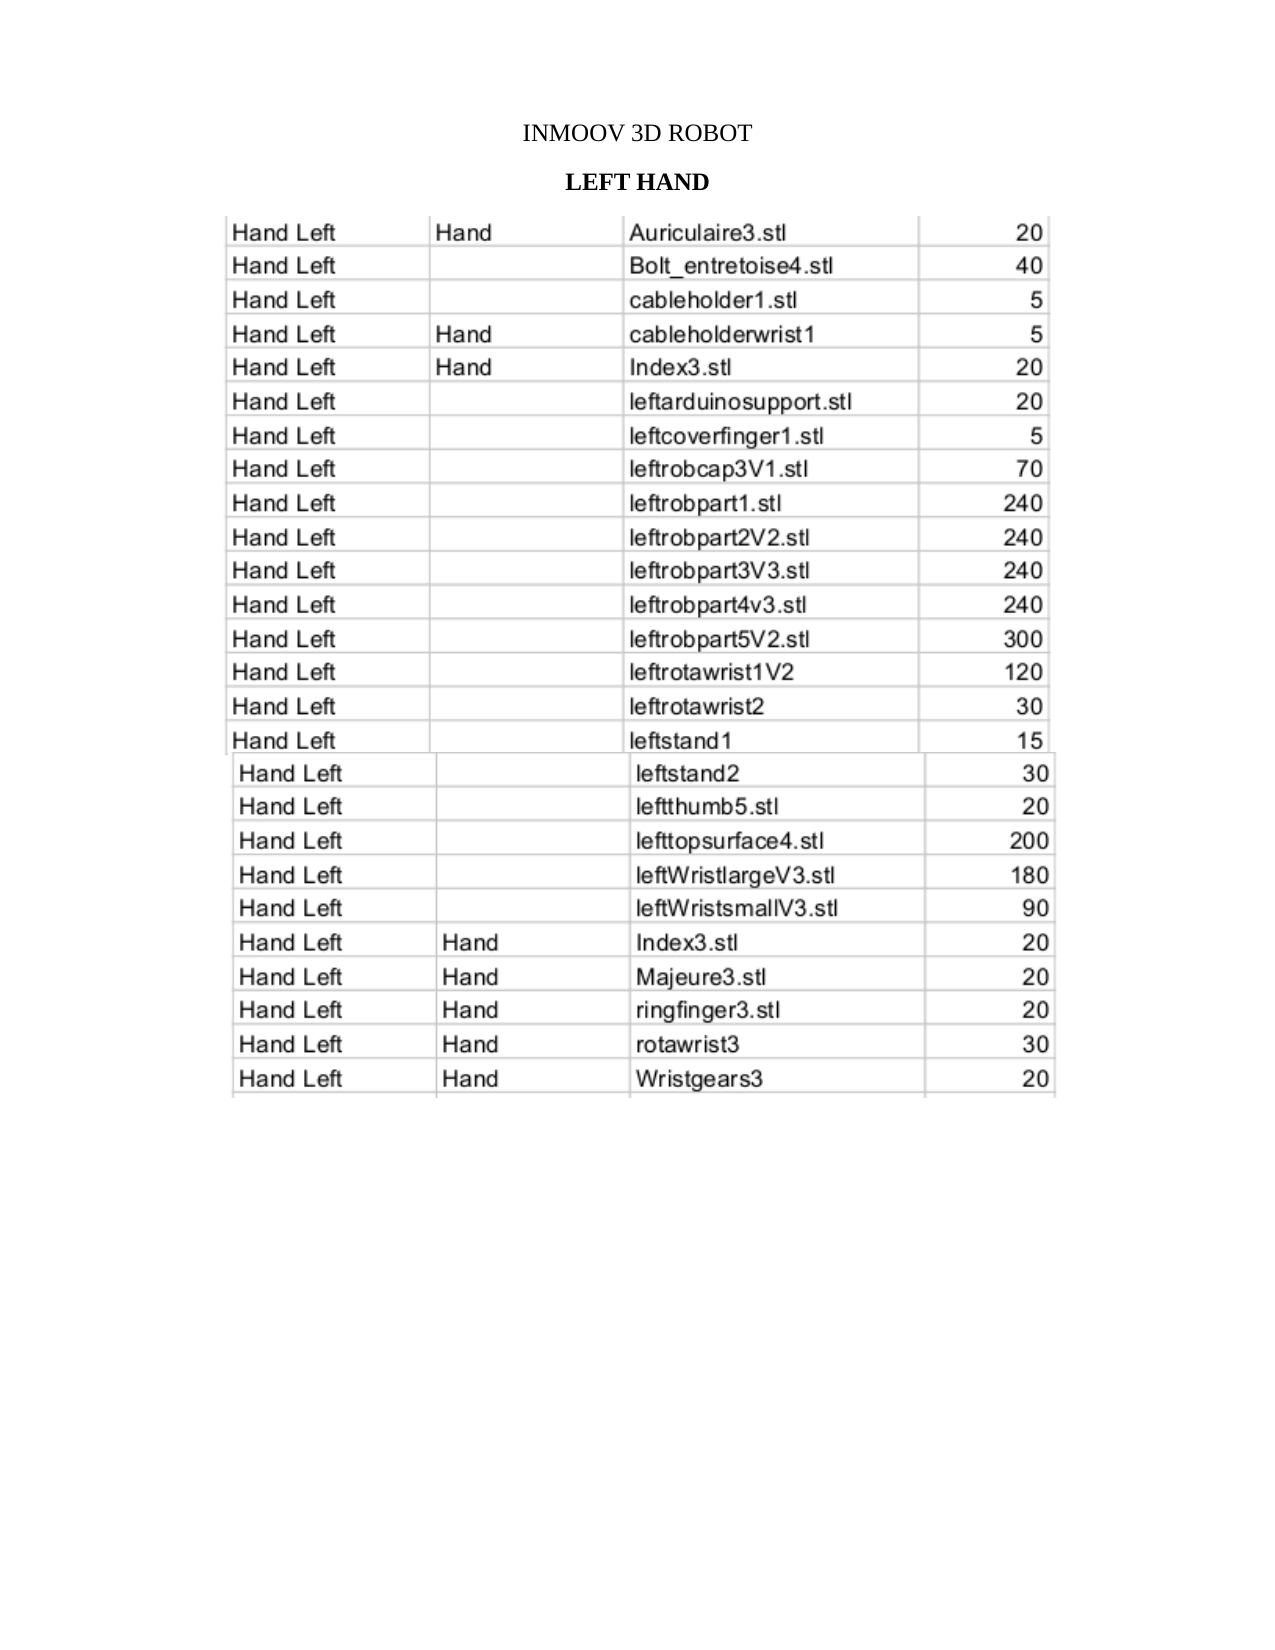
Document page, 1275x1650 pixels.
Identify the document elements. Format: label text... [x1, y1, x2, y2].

text LEFT HAND [118, 167, 1157, 196]
picture [218, 216, 1057, 1098]
text INMOOV 3D ROBOT [118, 118, 1157, 147]
